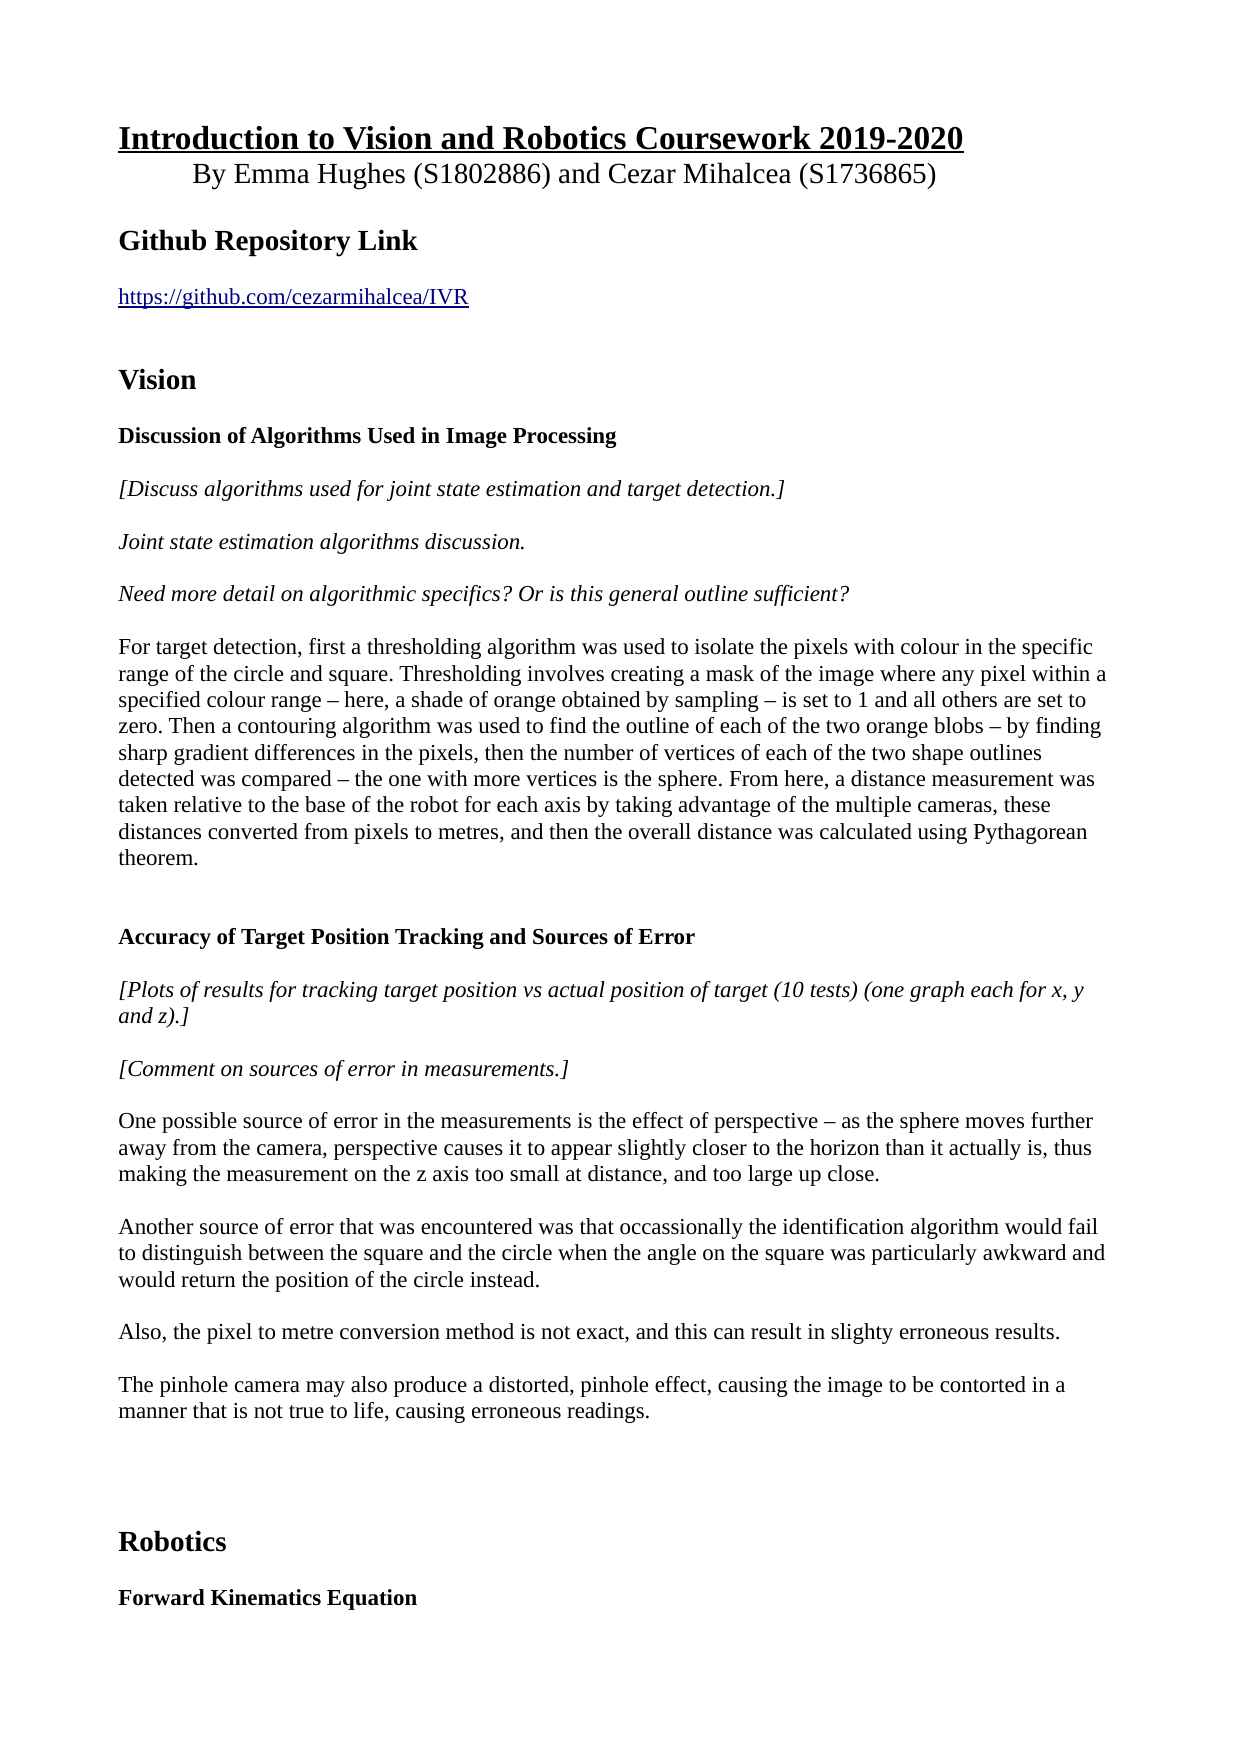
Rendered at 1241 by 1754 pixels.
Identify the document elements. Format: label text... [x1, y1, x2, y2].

text [Discuss algorithms used for joint state estimation and target detection.] [118, 475, 1122, 501]
text Robotics [118, 1524, 1122, 1558]
text Accuracy of Target Position Tracking and Sources of Error [118, 923, 1122, 949]
text One possible source of error in the measurements is the effect of perspective – as the sphere moves further away from the camera, perspective causes it to appear slightly closer to the horizon than it actually is, thus making the measurement on the z axis too small at distance, and too large up close. [118, 1108, 1122, 1187]
text [Comment on sources of error in measurements.] [118, 1055, 1122, 1081]
text Vision [118, 362, 1122, 396]
text Need more detail on algorithmic specifics? Or is this general outline sufficient? [118, 581, 1122, 607]
text Forward Kinematics Equation [118, 1584, 1122, 1611]
text https://github.com/cezarmihalcea/IVR [118, 283, 1122, 310]
text The pinhole camera may also produce a distorted, pinhole effect, causing the image to be contorted in a manner that is not true to life, causing erroneous readings. [118, 1371, 1122, 1424]
text Discussion of Algorithms Used in Image Processing [118, 422, 1122, 449]
text Github Repository Link [118, 223, 1122, 257]
text Another source of error that was encountered was that occassionally the identification algorithm would fail to distinguish between the square and the circle when the angle on the square was particularly awkward and would return the position of the circle instead. [118, 1213, 1122, 1292]
text Also, the pixel to metre conversion method is not exact, and this can result in slighty erroneous results. [118, 1318, 1122, 1345]
text Introduction to Vision and Robotics Coursework 2019-2020 [118, 118, 1122, 156]
text Joint state estimation algorithms discussion. [118, 528, 1122, 554]
text [Plots of results for tracking target position vs actual position of target (10 tests) (one graph each for x, y and z).] [118, 976, 1122, 1028]
text By Emma Hughes (S1802886) and Cezar Mihalcea (S1736865) [118, 156, 1122, 190]
text For target detection, first a thresholding algorithm was used to isolate the pixels with colour in the specific range of the circle and square. Thresholding involves creating a mask of the image where any pixel within a specified colour range – here, a shade of orange obtained by sampling – is set to 1 and all others are set to zero. Then a contouring algorithm was used to find the outline of each of the two orange blobs – by finding sharp gradient differences in the pixels, then the number of vertices of each of the two shape outlines detected was compared – the one with more vertices is the sphere. From here, a distance measurement was taken relative to the base of the robot for each axis by taking advantage of the multiple cameras, these distances converted from pixels to metres, and then the overall distance was calculated using Pythagorean theorem. [118, 633, 1122, 870]
